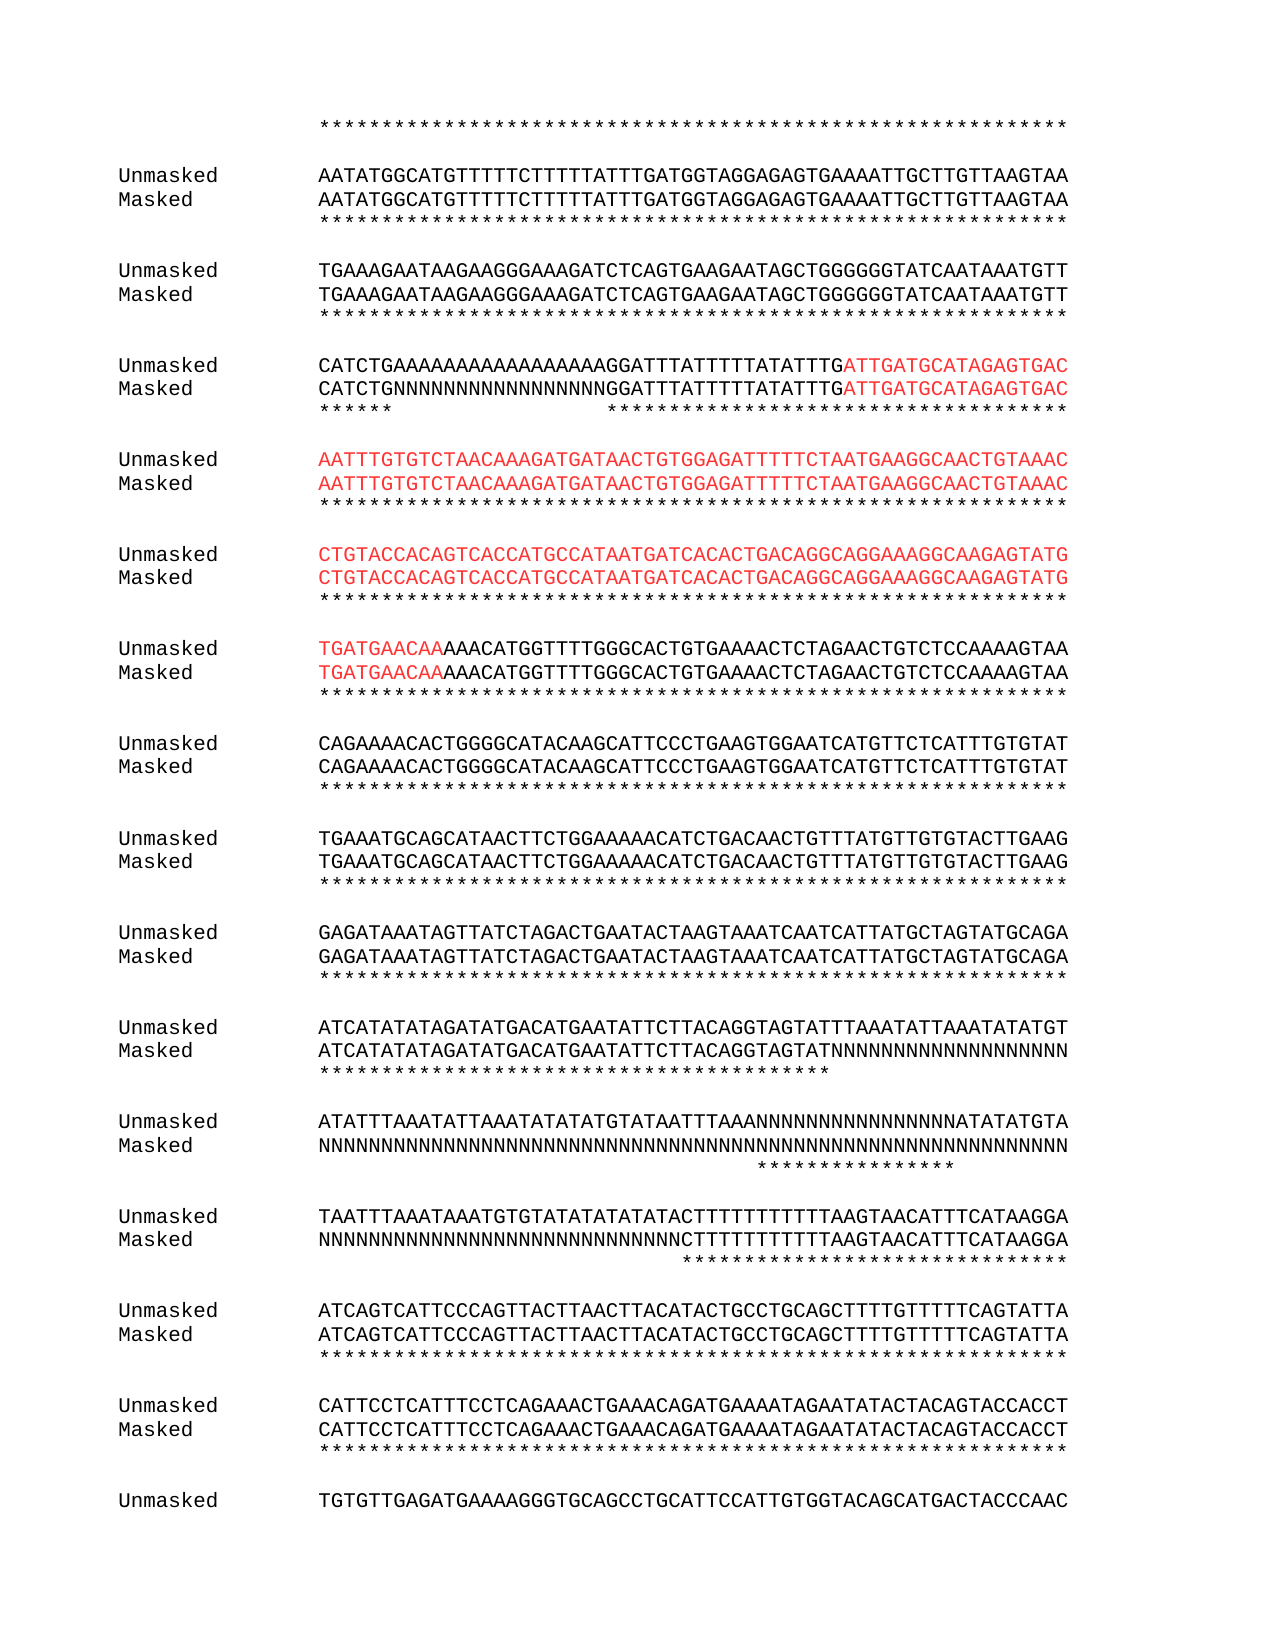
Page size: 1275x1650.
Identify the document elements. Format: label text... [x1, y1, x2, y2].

text Masked GAGATAAATAGTTATCTAGACTGAATACTAAGTAAATCAATCATTATGCTAGTATGCAGA [118, 946, 1157, 969]
text Unmasked AATTTGTGTCTAACAAAGATGATAACTGTGGAGATTTTTCTAATGAAGGCAACTGTAAAC [118, 449, 1157, 473]
text Unmasked TAATTTAAATAAATGTGTATATATATATACTTTTTTTTTTTAAGTAACATTTCATAAGGA [118, 1206, 1157, 1229]
text Masked ATCAGTCATTCCCAGTTACTTAACTTACATACTGCCTGCAGCTTTTGTTTTTCAGTATTA [118, 1324, 1157, 1348]
text Masked AATTTGTGTCTAACAAAGATGATAACTGTGGAGATTTTTCTAATGAAGGCAACTGTAAAC [118, 473, 1157, 496]
text ************************************************************ [118, 496, 1157, 520]
text Masked NNNNNNNNNNNNNNNNNNNNNNNNNNNNNNNNNNNNNNNNNNNNNNNNNNNNNNNNNNNN [118, 1135, 1157, 1158]
text Unmasked ATATTTAAATATTAAATATATATGTATAATTTAAANNNNNNNNNNNNNNNNATATATGTA [118, 1111, 1157, 1135]
text ******************************* [118, 1253, 1157, 1277]
text Masked TGAAATGCAGCATAACTTCTGGAAAAACATCTGACAACTGTTTATGTTGTGTACTTGAAG [118, 851, 1157, 875]
text ************************************************************ [118, 686, 1157, 709]
text Unmasked TGAAATGCAGCATAACTTCTGGAAAAACATCTGACAACTGTTTATGTTGTGTACTTGAAG [118, 827, 1157, 851]
text Masked NNNNNNNNNNNNNNNNNNNNNNNNNNNNNCTTTTTTTTTTTAAGTAACATTTCATAAGGA [118, 1229, 1157, 1253]
text Unmasked TGAAAGAATAAGAAGGGAAAGATCTCAGTGAAGAATAGCTGGGGGGTATCAATAAATGTT [118, 260, 1157, 284]
text Unmasked CATTCCTCATTTCCTCAGAAACTGAAACAGATGAAAATAGAATATACTACAGTACCACCT [118, 1395, 1157, 1419]
text Masked TGATGAACAAAAACATGGTTTTGGGCACTGTGAAAACTCTAGAACTGTCTCCAAAAGTAA [118, 662, 1157, 686]
text **************** [118, 1158, 1157, 1182]
text Unmasked CAGAAAACACTGGGGCATACAAGCATTCCCTGAAGTGGAATCATGTTCTCATTTGTGTAT [118, 733, 1157, 757]
text ************************************************************ [118, 307, 1157, 331]
text Unmasked TGATGAACAAAAACATGGTTTTGGGCACTGTGAAAACTCTAGAACTGTCTCCAAAAGTAA [118, 638, 1157, 662]
text Masked CTGTACCACAGTCACCATGCCATAATGATCACACTGACAGGCAGGAAAGGCAAGAGTATG [118, 567, 1157, 591]
text Unmasked ATCAGTCATTCCCAGTTACTTAACTTACATACTGCCTGCAGCTTTTGTTTTTCAGTATTA [118, 1300, 1157, 1324]
text Masked CATCTGNNNNNNNNNNNNNNNNNGGATTTATTTTTATATTTGATTGATGCATAGAGTGAC [118, 378, 1157, 402]
text Unmasked AATATGGCATGTTTTTCTTTTTATTTGATGGTAGGAGAGTGAAAATTGCTTGTTAAGTAA [118, 165, 1157, 189]
text ************************************************************ [118, 1442, 1157, 1466]
text Unmasked TGTGTTGAGATGAAAAGGGTGCAGCCTGCATTCCATTGTGGTACAGCATGACTACCCAAC [118, 1489, 1157, 1513]
text ************************************************************ [118, 591, 1157, 615]
text ***************************************** [118, 1064, 1157, 1088]
text Masked ATCATATATAGATATGACATGAATATTCTTACAGGTAGTATNNNNNNNNNNNNNNNNNNN [118, 1040, 1157, 1064]
text Unmasked CATCTGAAAAAAAAAAAAAAAAAGGATTTATTTTTATATTTGATTGATGCATAGAGTGAC [118, 354, 1157, 378]
text Masked CAGAAAACACTGGGGCATACAAGCATTCCCTGAAGTGGAATCATGTTCTCATTTGTGTAT [118, 757, 1157, 780]
text ************************************************************ [118, 213, 1157, 236]
text ************************************************************ [118, 780, 1157, 804]
text Unmasked GAGATAAATAGTTATCTAGACTGAATACTAAGTAAATCAATCATTATGCTAGTATGCAGA [118, 922, 1157, 946]
text ************************************************************ [118, 969, 1157, 993]
text Masked AATATGGCATGTTTTTCTTTTTATTTGATGGTAGGAGAGTGAAAATTGCTTGTTAAGTAA [118, 189, 1157, 213]
text Unmasked ATCATATATAGATATGACATGAATATTCTTACAGGTAGTATTTAAATATTAAATATATGT [118, 1017, 1157, 1040]
text ************************************************************ [118, 875, 1157, 898]
text ************************************************************ [118, 118, 1157, 142]
text ************************************************************ [118, 1348, 1157, 1371]
text Unmasked CTGTACCACAGTCACCATGCCATAATGATCACACTGACAGGCAGGAAAGGCAAGAGTATG [118, 544, 1157, 567]
text Masked TGAAAGAATAAGAAGGGAAAGATCTCAGTGAAGAATAGCTGGGGGGTATCAATAAATGTT [118, 284, 1157, 307]
text Masked CATTCCTCATTTCCTCAGAAACTGAAACAGATGAAAATAGAATATACTACAGTACCACCT [118, 1419, 1157, 1442]
text ****** ************************************* [118, 402, 1157, 426]
